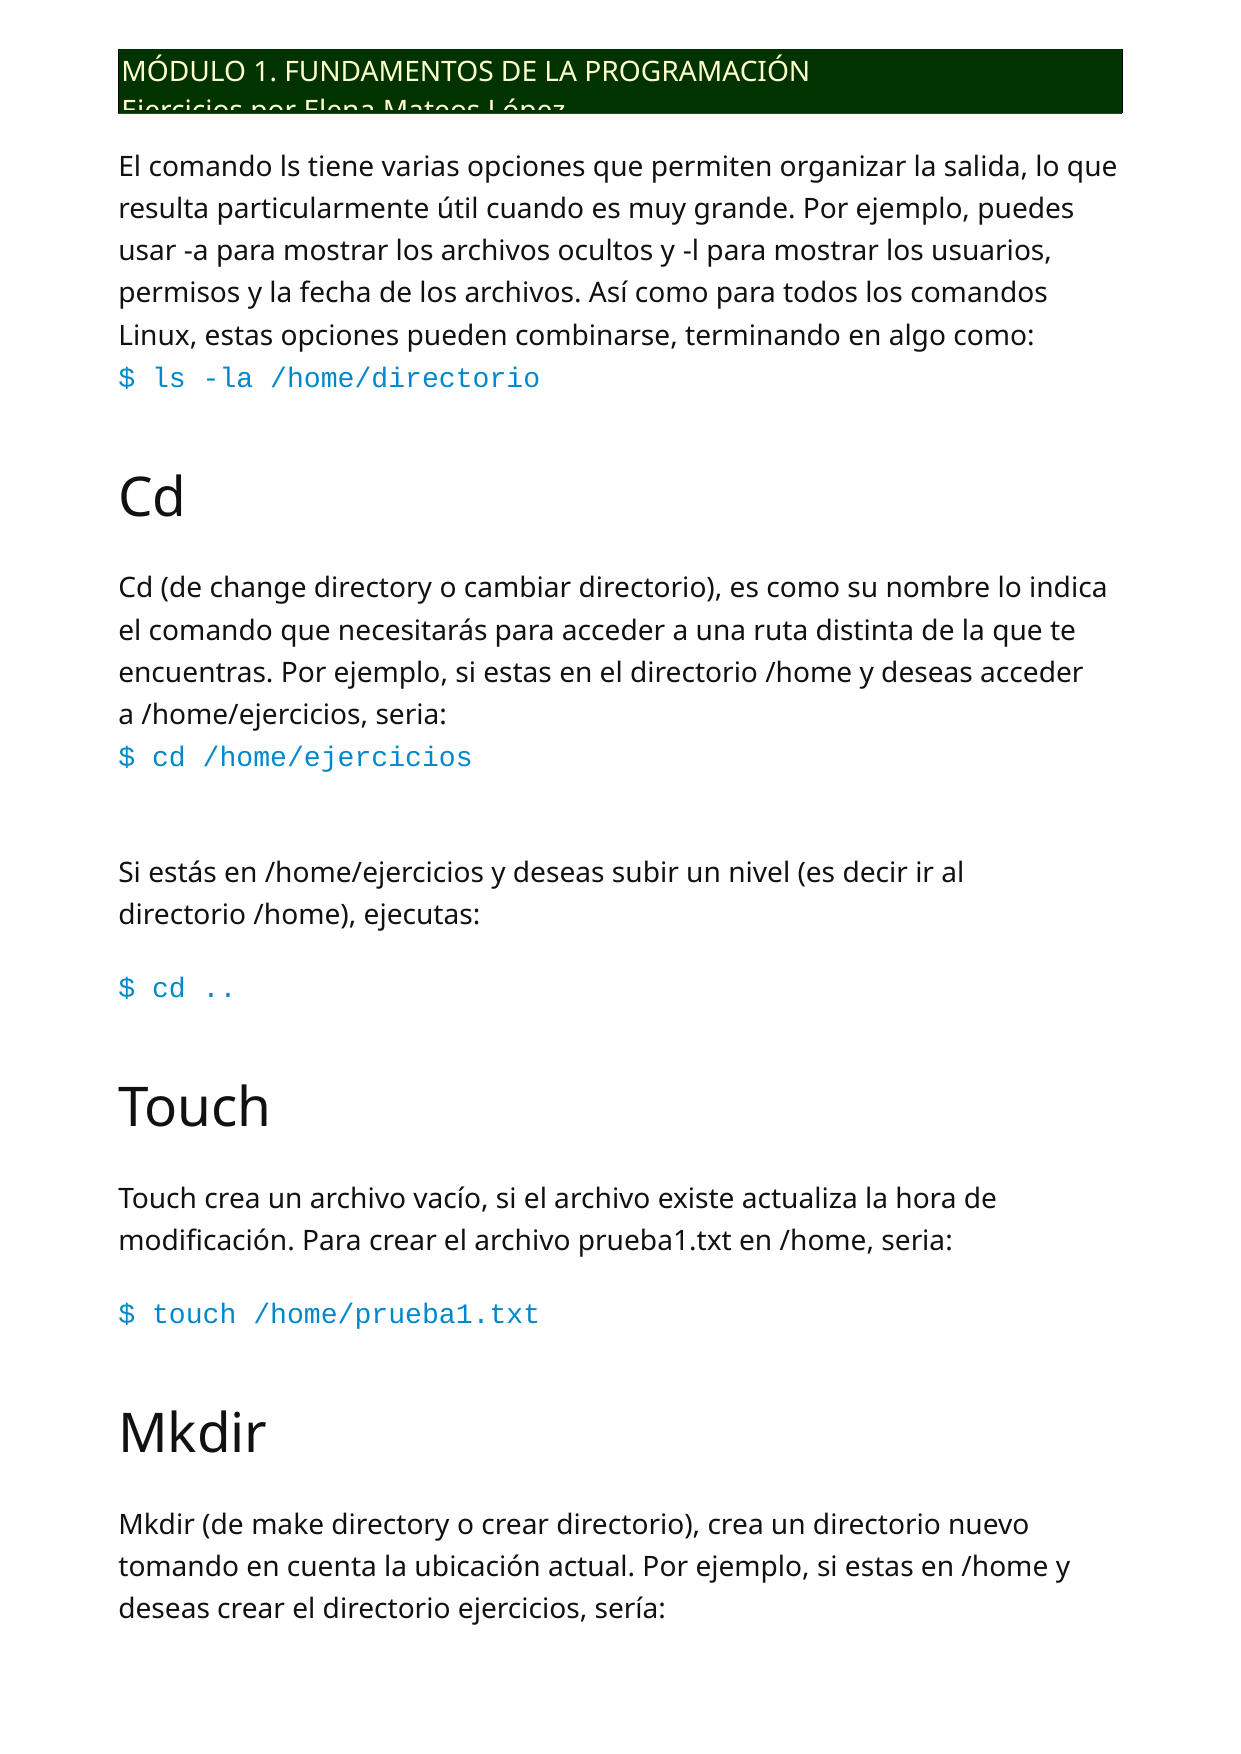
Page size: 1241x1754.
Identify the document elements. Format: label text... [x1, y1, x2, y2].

text Mkdir (de make directory o crear directorio), crea un directorio nuevo tomando en cuenta la ubicación actual. Por ejemplo, si estas en /home y deseas crear el directorio ejercicios, sería: [118, 1500, 1122, 1627]
text $ cd .. [118, 964, 1122, 1006]
text $ touch /home/prueba1.txt [118, 1290, 1122, 1332]
subtitle Cd [118, 458, 1122, 532]
text Si estás en /home/ejercicios y deseas subir un nivel (es decir ir al directorio /home), ejecutas: [118, 848, 1122, 932]
text $ ls -la /home/directorio [118, 353, 1122, 396]
text Touch crea un archivo vacío, si el archivo existe actualiza la hora de modificación. Para crear el archivo prueba1.txt en /home, seria: [118, 1174, 1122, 1258]
subtitle Mkdir [118, 1394, 1122, 1469]
text El comando ls tiene varias opciones que permiten organizar la salida, lo que resulta particularmente útil cuando es muy grande. Por ejemplo, puedes usar -a para mostrar los archivos ocultos y -l para mostrar los usuarios, permisos y la fecha de los archivos. Así como para todos los comandos Linux, estas opciones pueden combinarse, terminando en algo como: [118, 142, 1122, 353]
text $ cd /home/ejercicios [118, 732, 1122, 775]
text Cd (de change directory o cambiar directorio), es como su nombre lo indica el comando que necesitarás para acceder a una ruta distinta de la que te encuentras. Por ejemplo, si estas en el directorio /home y deseas acceder a /home/ejercicios, seria: [118, 564, 1122, 732]
subtitle Touch [118, 1068, 1122, 1143]
